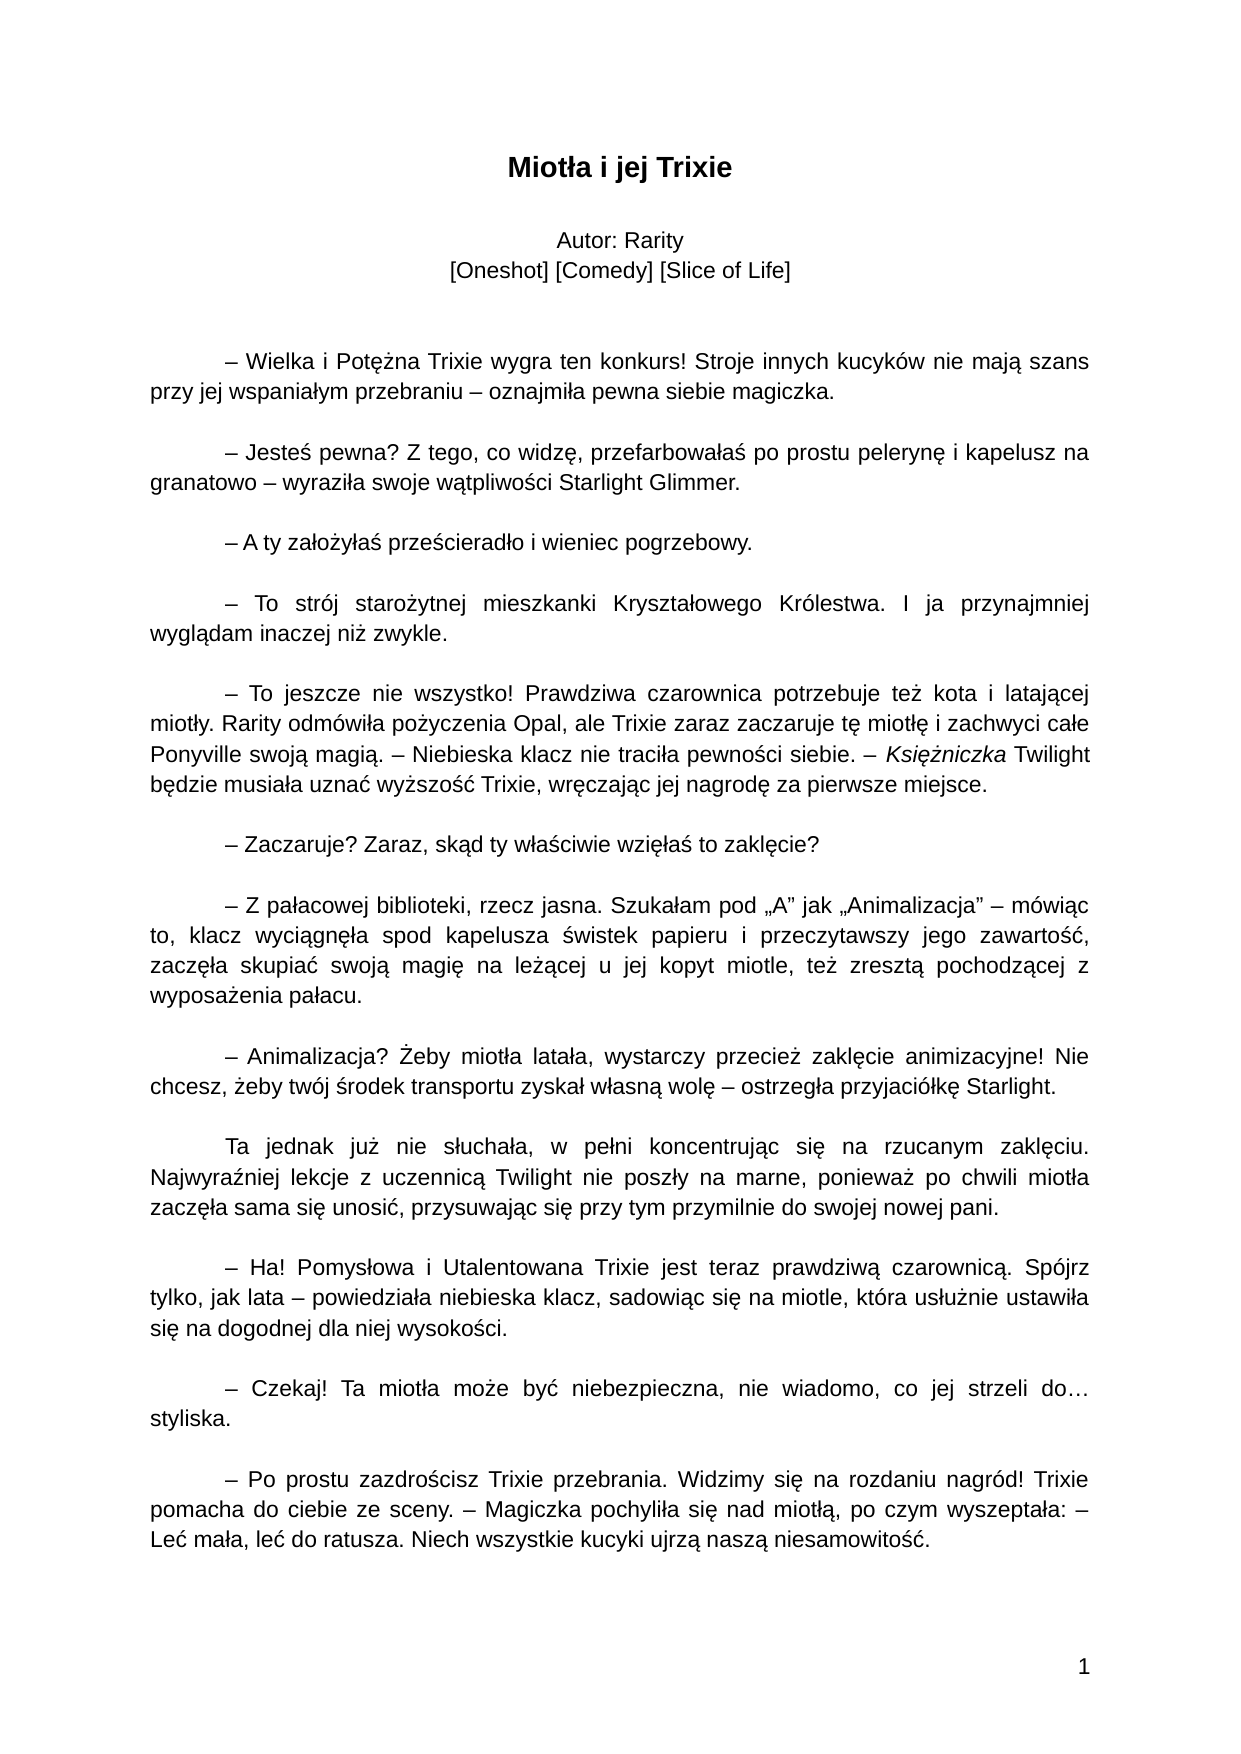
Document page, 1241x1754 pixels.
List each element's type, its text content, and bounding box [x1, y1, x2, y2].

text Miotła i jej Trixie [150, 150, 1090, 183]
text – Wielka i Potężna Trixie wygra ten konkurs! Stroje innych kucyków nie mają szans przy jej wspaniałym przebraniu – oznajmiła pewna siebie magiczka. [150, 348, 1090, 404]
text – Czekaj! Ta miotła może być niebezpieczna, nie wiadomo, co jej strzeli do… styliska. [150, 1375, 1090, 1432]
text – To strój starożytnej mieszkanki Kryształowego Królestwa. I ja przynajmniej wyglądam inaczej niż zwykle. [150, 589, 1090, 646]
text – To jeszcze nie wszystko! Prawdziwa czarownica potrzebuje też kota i latającej miotły. Rarity odmówiła pożyczenia Opal, ale Trixie zaraz zaczaruje tę miotłę i zachwyci całe Ponyville swoją magią. – Niebieska klacz nie traciła pewności siebie. – Księżniczka Twilight będzie musiała uznać wyższość Trixie, wręczając jej nagrodę za pierwsze miejsce. [150, 680, 1090, 797]
text – Jesteś pewna? Z tego, co widzę, przefarbowałaś po prostu pelerynę i kapelusz na granatowo – wyraziła swoje wątpliwości Starlight Glimmer. [150, 438, 1090, 495]
text – A ty założyłaś prześcieradło i wieniec pogrzebowy. [150, 529, 1090, 556]
text – Po prostu zazdrościsz Trixie przebrania. Widzimy się na rozdaniu nagród! Trixie pomacha do ciebie ze sceny. – Magiczka pochyliła się nad miotłą, po czym wyszeptała: – Leć mała, leć do ratusza. Niech wszystkie kucyki ujrzą naszą niesamowitość. [150, 1466, 1090, 1552]
text Ta jednak już nie słuchała, w pełni koncentrując się na rzucanym zaklęciu. Najwyraźniej lekcje z uczennicą Twilight nie poszły na marne, ponieważ po chwili miotła zaczęła sama się unosić, przysuwając się przy tym przymilnie do swojej nowej pani. [150, 1133, 1090, 1220]
text Autor: Rarity [150, 227, 1090, 253]
text – Zaczaruje? Zaraz, skąd ty właściwie wzięłaś to zaklęcie? [150, 831, 1090, 858]
text [Oneshot] [Comedy] [Slice of Life] [150, 257, 1090, 284]
text – Ha! Pomysłowa i Utalentowana Trixie jest teraz prawdziwą czarownicą. Spójrz tylko, jak lata – powiedziała niebieska klacz, sadowiąc się na miotle, która usłużnie ustawiła się na dogodnej dla niej wysokości. [150, 1254, 1090, 1341]
text – Z pałacowej biblioteki, rzecz jasna. Szukałam pod „A” jak „Animalizacja” – mówiąc to, klacz wyciągnęła spod kapelusza świstek papieru i przeczytawszy jego zawartość, zaczęła skupiać swoją magię na leżącej u jej kopyt miotle, też zresztą pochodzącej z wyposażenia pałacu. [150, 892, 1090, 1009]
text – Animalizacja? Żeby miotła latała, wystarczy przecież zaklęcie animizacyjne! Nie chcesz, żeby twój środek transportu zyskał własną wolę – ostrzegła przyjaciółkę Starlight. [150, 1043, 1090, 1099]
